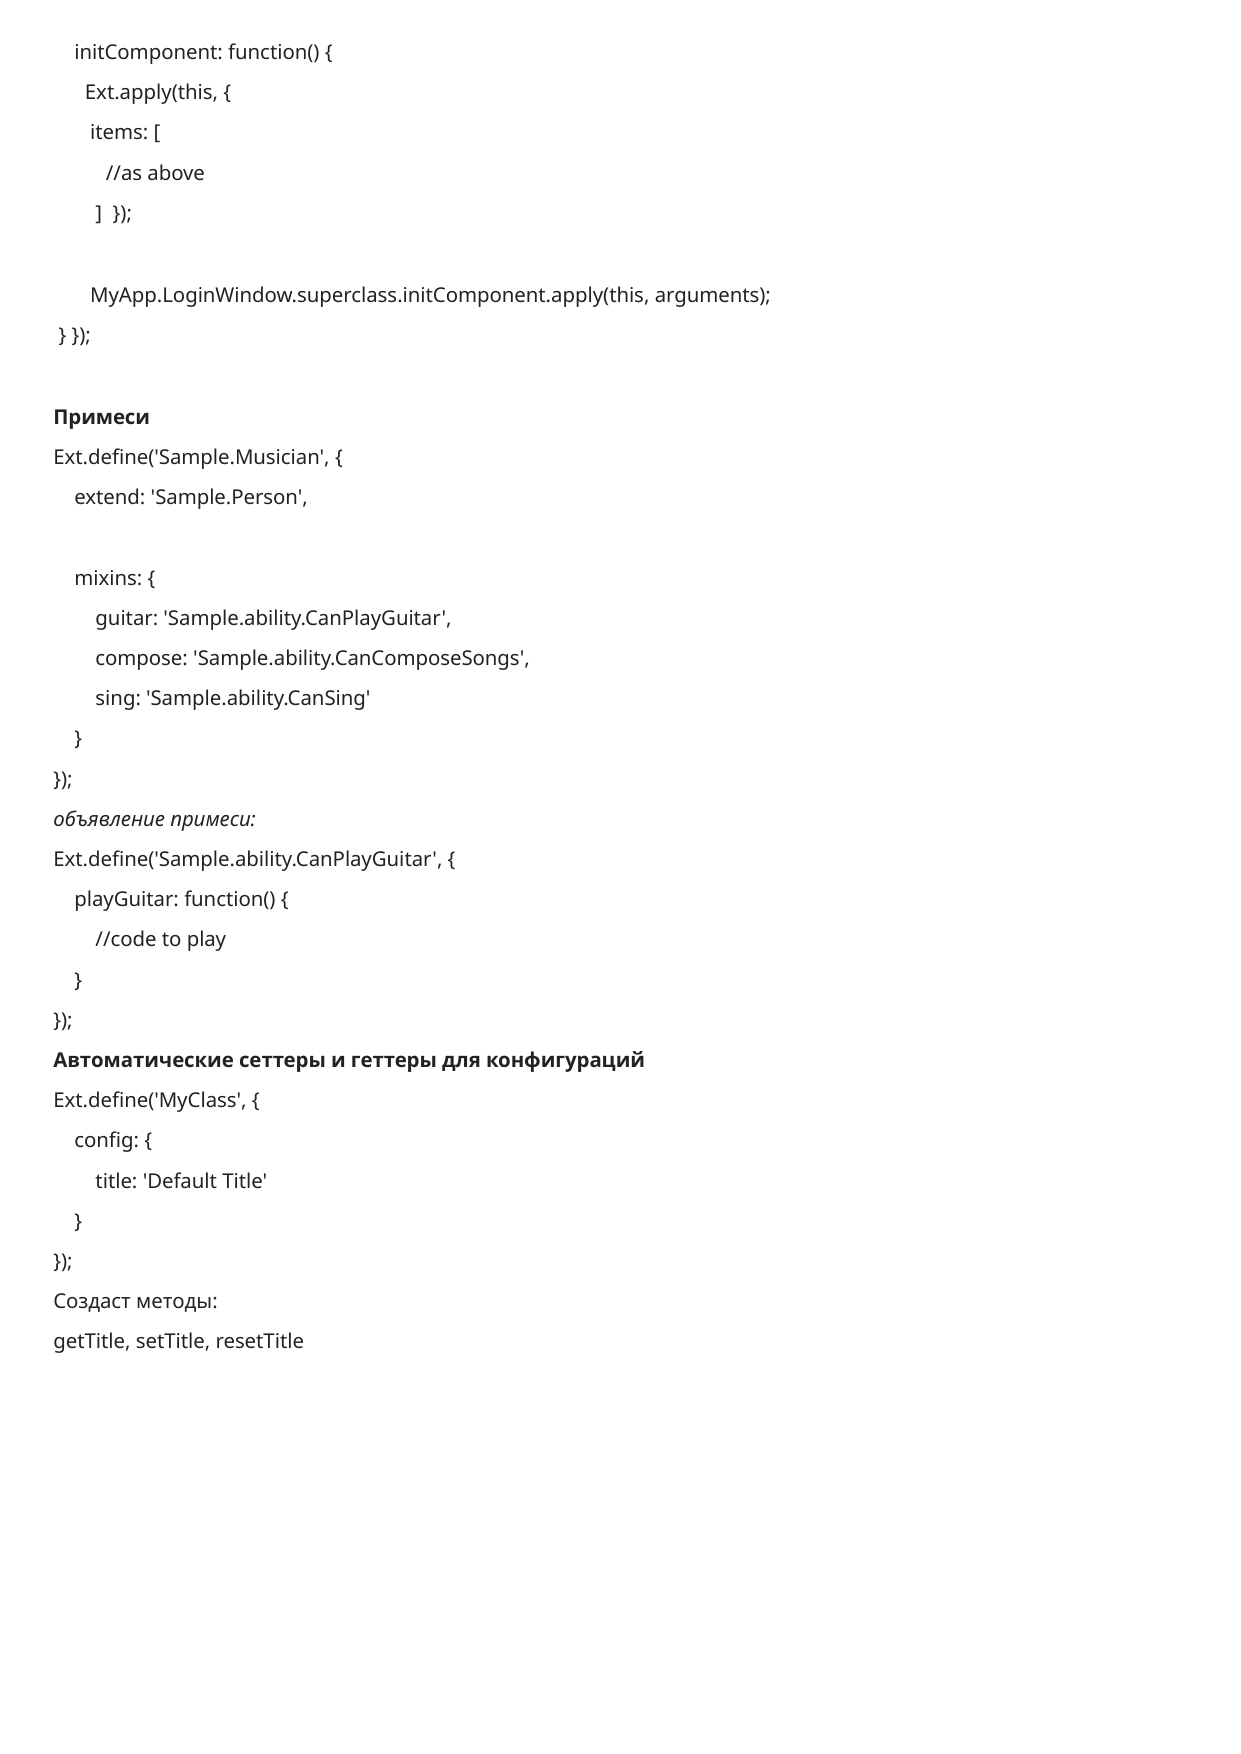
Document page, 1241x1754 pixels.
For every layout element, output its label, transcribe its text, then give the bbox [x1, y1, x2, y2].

text } [53, 965, 1194, 993]
text getTitle, setTitle, resetTitle [53, 1327, 1194, 1355]
text compose: 'Sample.ability.CanComposeSongs', [53, 643, 1194, 671]
text initComponent: function() { [53, 37, 1194, 65]
text extend: 'Sample.Person', [53, 483, 1194, 510]
text } [53, 1206, 1194, 1234]
text MyApp.LoginWindow.superclass.initComponent.apply(this, arguments); [53, 280, 1194, 308]
text guitar: 'Sample.ability.CanPlayGuitar', [53, 603, 1194, 631]
text Ext.define('Sample.Musician', { [53, 442, 1194, 470]
text ] }); [53, 198, 1194, 226]
text sing: 'Sample.ability.CanSing' [53, 684, 1194, 711]
text } }); [53, 320, 1194, 348]
text //code to play [53, 925, 1194, 953]
text Ext.define('MyClass', { [53, 1086, 1194, 1113]
text Примеси [53, 402, 1194, 430]
text Создаст методы: [53, 1287, 1194, 1314]
text //as above [53, 158, 1194, 186]
text } [53, 724, 1194, 752]
text config: { [53, 1126, 1194, 1154]
text Ext.apply(this, { [53, 78, 1194, 105]
text playGuitar: function() { [53, 885, 1194, 912]
text title: 'Default Title' [53, 1166, 1194, 1194]
text }); [53, 1247, 1194, 1274]
text mixins: { [53, 563, 1194, 591]
text }); [53, 764, 1194, 792]
text }); [53, 1005, 1194, 1033]
text Ext.define('Sample.ability.CanPlayGuitar', { [53, 844, 1194, 872]
text Автоматические сеттеры и геттеры для конфигураций [53, 1046, 1194, 1073]
text items: [ [53, 118, 1194, 146]
text объявление примеси: [53, 804, 1194, 832]
